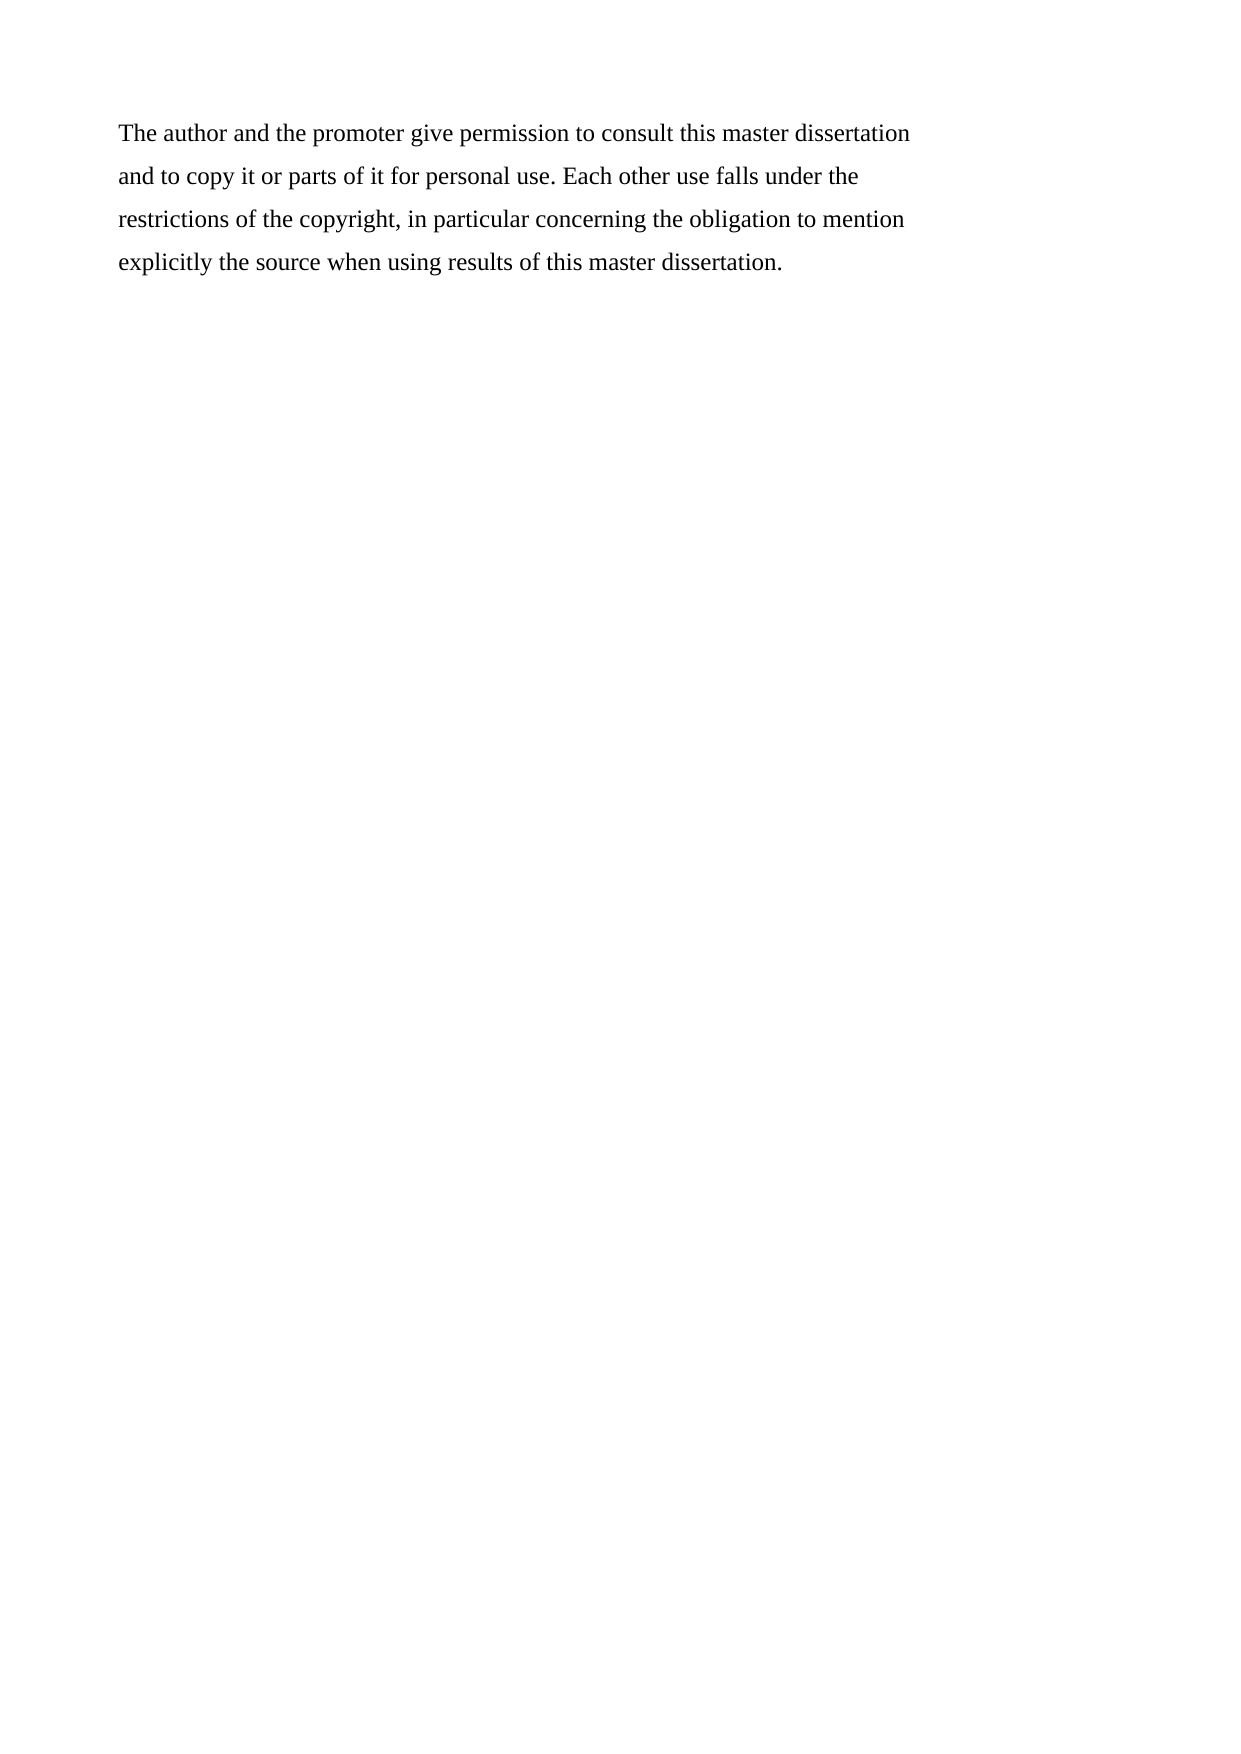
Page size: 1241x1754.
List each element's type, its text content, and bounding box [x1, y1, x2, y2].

text The author and the promoter give permission to consult this master dissertation and to copy it or parts of it for personal use. Each other use falls under the restrictions of the copyright, in particular concerning the obligation to mention explicitly the source when using results of this master dissertation. [118, 118, 1122, 276]
